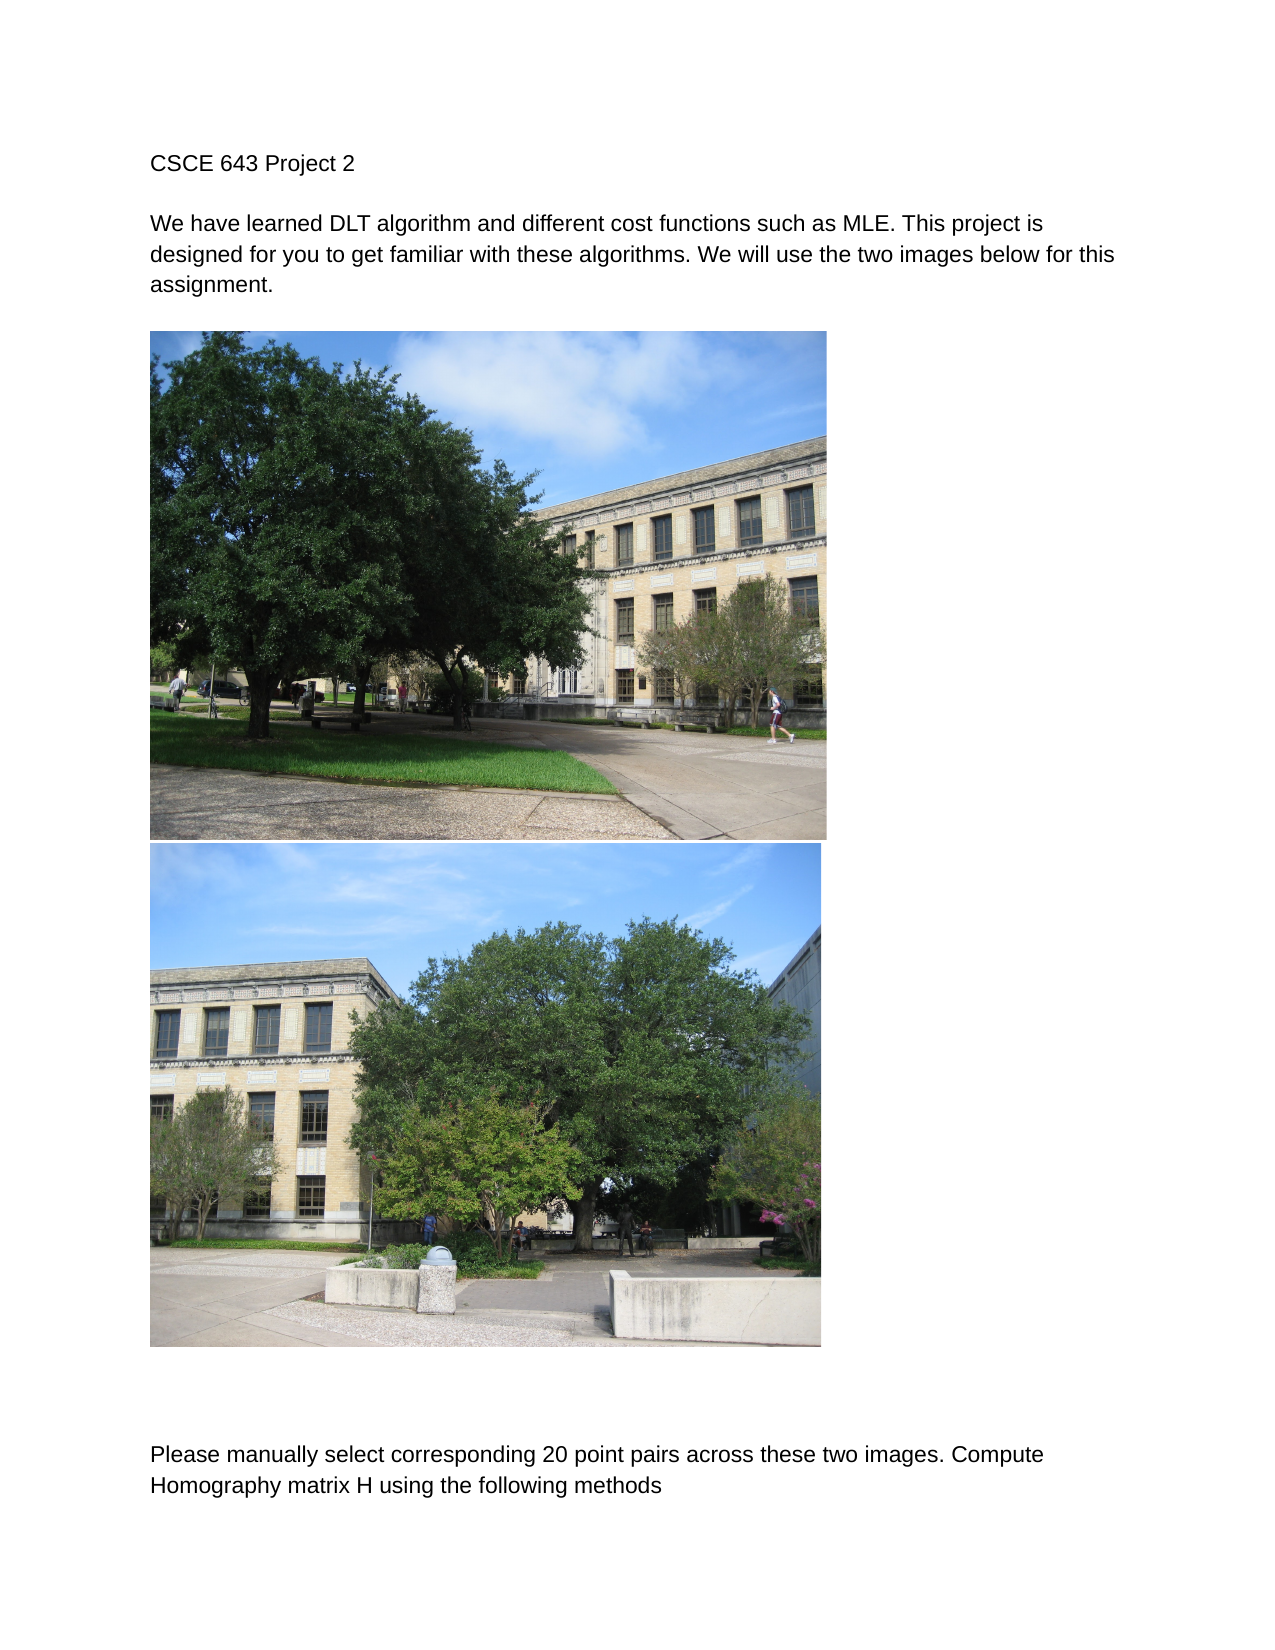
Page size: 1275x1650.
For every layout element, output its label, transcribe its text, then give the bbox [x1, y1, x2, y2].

text CSCE 643 Project 2 [150, 150, 1125, 176]
picture [150, 331, 827, 840]
text Please manually select corresponding 20 point pairs across these two images. Compute Homography matrix H using the following methods [150, 1441, 1125, 1498]
text We have learned DLT algorithm and different cost functions such as MLE. This project is designed for you to get familiar with these algorithms. We will use the two images below for this assignment. [150, 210, 1125, 297]
picture [150, 843, 822, 1347]
